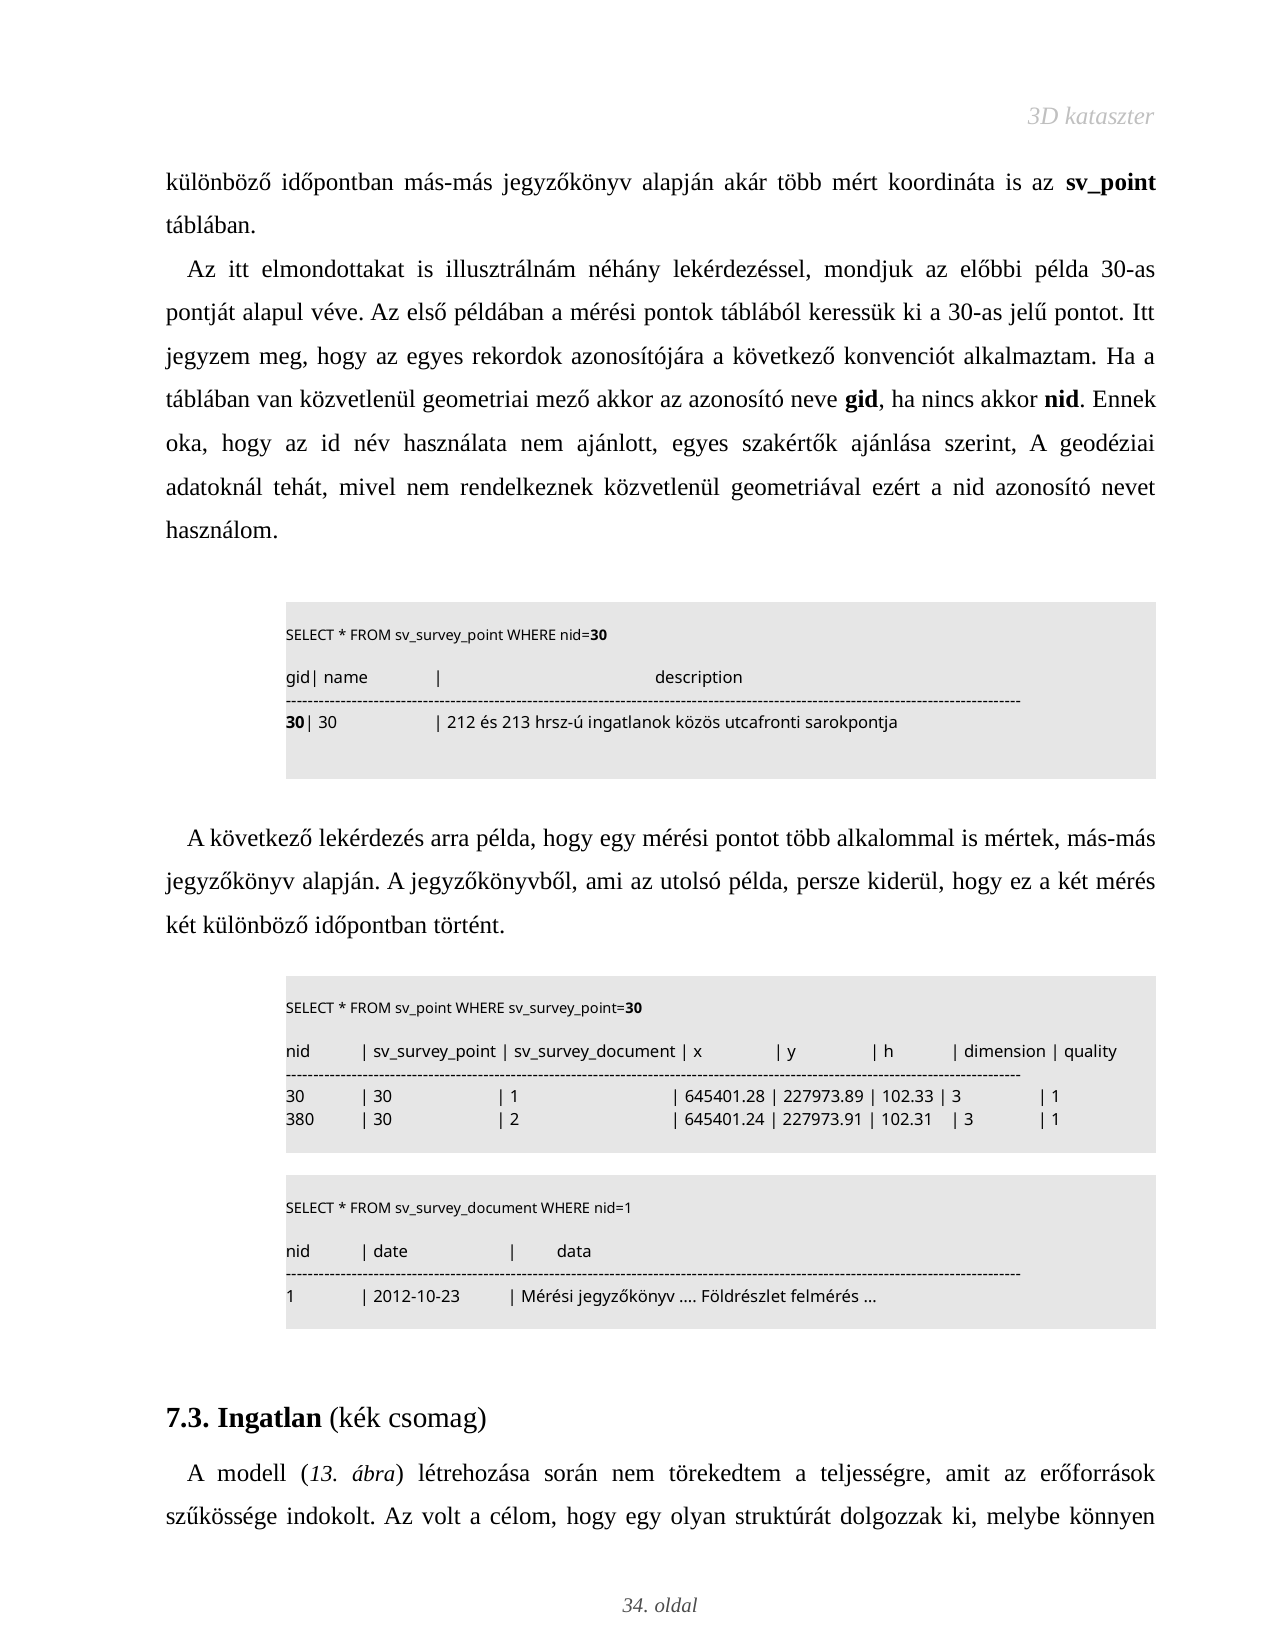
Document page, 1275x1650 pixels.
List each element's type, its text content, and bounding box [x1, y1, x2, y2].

text A modell (13. ábra) létrehozása során nem törekedtem a teljességre, amit az erőforrások szűkössége indokolt. Az volt a célom, hogy egy olyan struktúrát dolgozzak ki, melybe könnyen [166, 1458, 1156, 1530]
text 380 | 30 | 2 | 645401.24 | 227973.91 | 102.31 | 3 | 1 [286, 1108, 1156, 1130]
text SELECT * FROM sv_point WHERE sv_survey_point=30 [286, 998, 1156, 1018]
text SELECT * FROM sv_survey_document WHERE nid=1 [286, 1198, 1156, 1217]
text A következő lekérdezés arra példa, hogy egy mérési pontot több alkalommal is mértek, más-más jegyzőkönyv alapján. A jegyzőkönyvből, ami az utolsó példa, persze kiderül, hogy ez a két mérés két különböző időpontban történt. [166, 822, 1156, 939]
text gid| name | description [286, 666, 1156, 689]
text 30| 30 | 212 és 213 hrsz-ú ingatlanok közös utcafronti sarokpontja [286, 711, 1156, 734]
text különböző időpontban más-más jegyzőkönyv alapján akár több mért koordináta is az sv_point táblában. [166, 167, 1156, 239]
text nid | date | data [286, 1239, 1156, 1262]
text 1 | 2012-10-23 | Mérési jegyzőkönyv …. Földrészlet felmérés … [286, 1284, 1156, 1307]
subtitle Ingatlan (kék csomag) [166, 1400, 1156, 1434]
text Az itt elmondottakat is illusztrálnám néhány lekérdezéssel, mondjuk az előbbi példa 30-as pontját alapul véve. Az első példában a mérési pontok táblából keressük ki a 30-as jelű pontot. Itt jegyzem meg, hogy az egyes rekordok azonosítójára a következő konvenciót alkalmaztam. Ha a táblában van közvetlenül geometriai mező akkor az azonosító neve gid, ha nincs akkor nid. Ennek oka, hogy az id név használata nem ajánlott, egyes szakértők ajánlása szerint, A geodéziai adatoknál tehát, mivel nem rendelkeznek közvetlenül geometriával ezért a nid azonosító nevet használom. [166, 254, 1156, 544]
text 30 | 30 | 1 | 645401.28 | 227973.89 | 102.33 | 3 | 1 [286, 1085, 1156, 1108]
text nid | sv_survey_point | sv_survey_document | x | y | h | dimension | quality [286, 1040, 1156, 1063]
text SELECT * FROM sv_survey_point WHERE nid=30 [286, 624, 1156, 644]
text -------------------------------------------------------------------------------------------------------------------------------------- [286, 1262, 1156, 1284]
text -------------------------------------------------------------------------------------------------------------------------------------- [286, 689, 1156, 711]
text -------------------------------------------------------------------------------------------------------------------------------------- [286, 1063, 1156, 1085]
